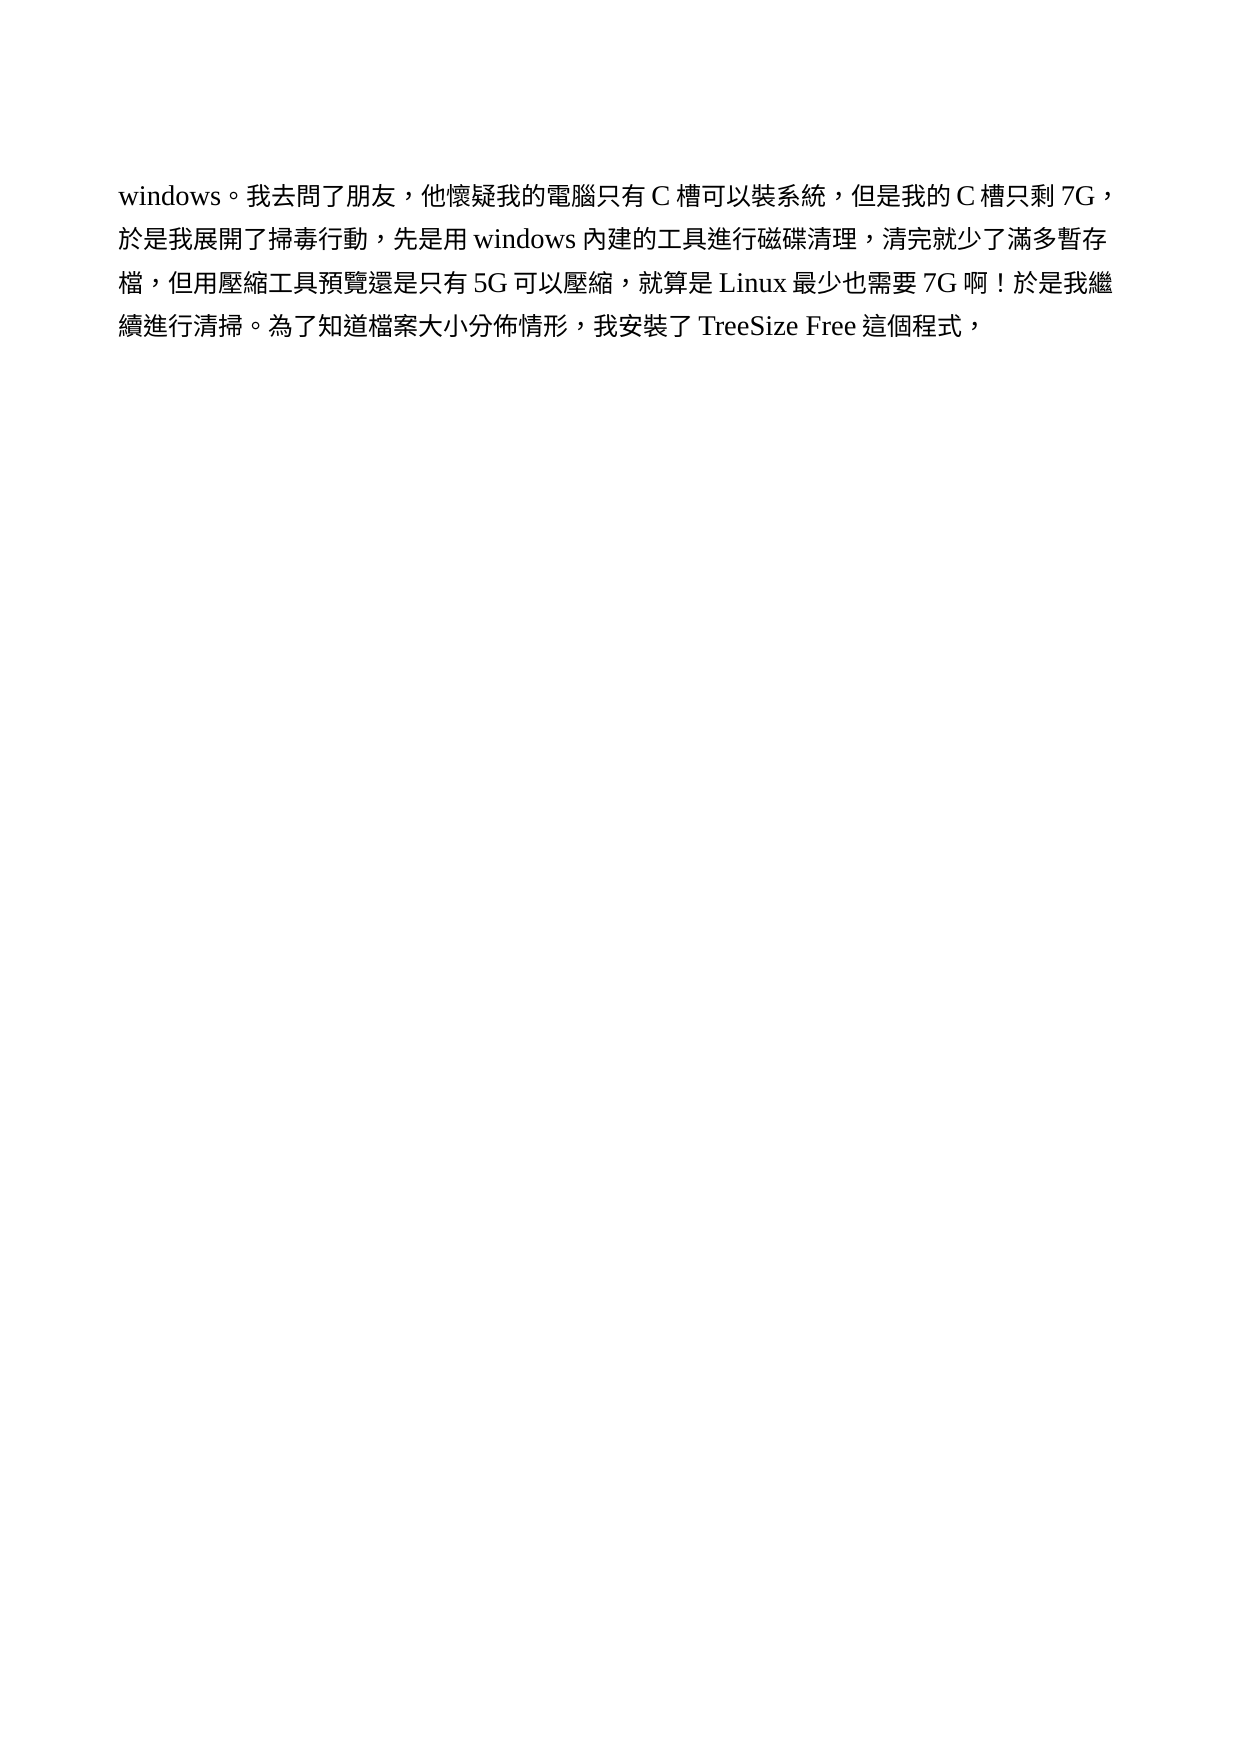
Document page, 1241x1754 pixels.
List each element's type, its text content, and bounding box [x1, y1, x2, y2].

text windows。我去問了朋友，他懷疑我的電腦只有C槽可以裝系統，但是我的C槽只剩7G，於是我展開了掃毒行動，先是用windows內建的工具進行磁碟清理，清完就少了滿多暫存檔，但用壓縮工具預覽還是只有5G可以壓縮，就算是Linux最少也需要7G啊！於是我繼續進行清掃。為了知道檔案大小分佈情形，我安裝了TreeSize Free這個程式， [118, 176, 1122, 343]
